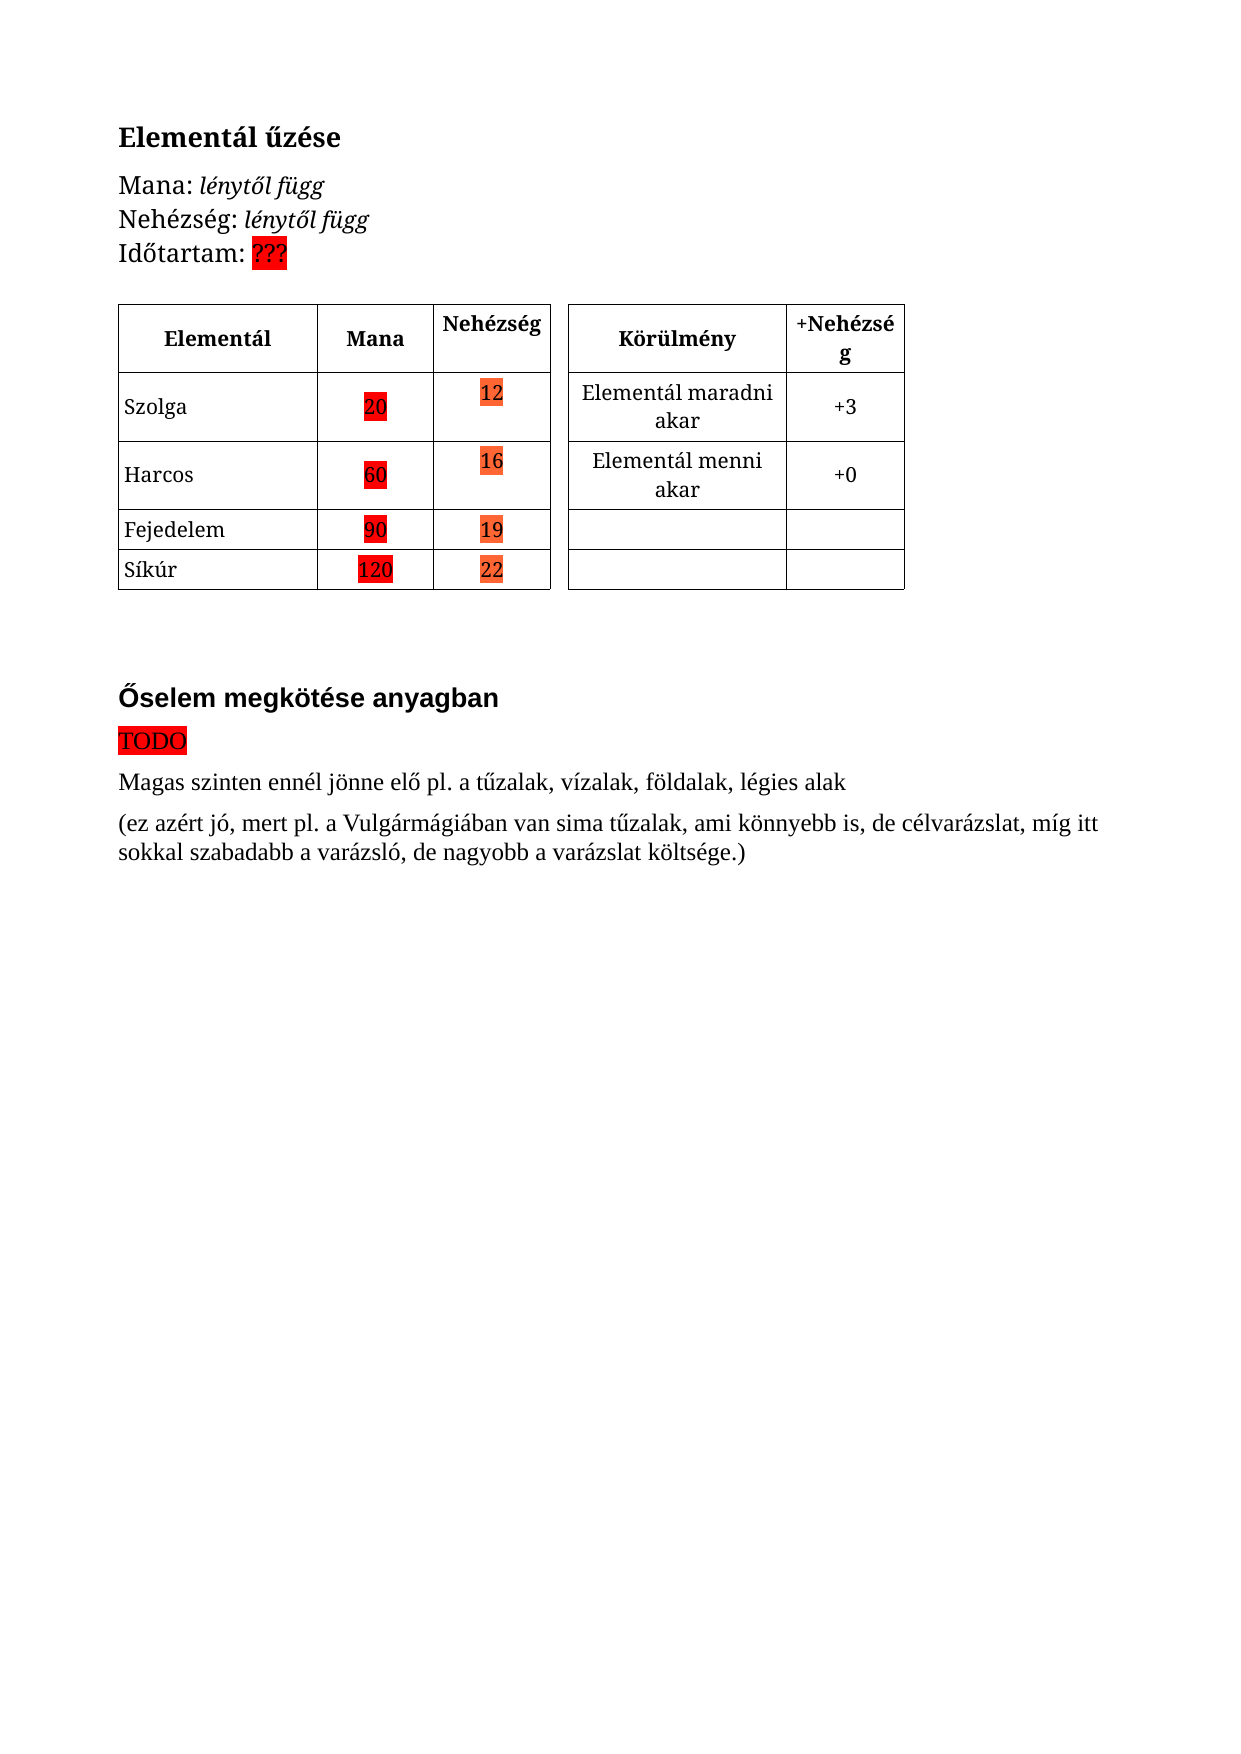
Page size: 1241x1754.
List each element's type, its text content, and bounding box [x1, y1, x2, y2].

table_cell Elementál menni akar [569, 442, 786, 509]
table_header Körülmény [569, 305, 786, 372]
table_cell 12 [434, 373, 550, 441]
text (ez azért jó, mert pl. a Vulgármágiában van sima tűzalak, ami könnyebb is, de célvarázslat, míg itt sokkal szabadabb a varázsló, de nagyobb a varázslat költsége.) [118, 808, 1122, 866]
table_header Nehézség [434, 305, 550, 372]
text Nehézség: lénytől függ [118, 202, 1122, 236]
table_cell 120 [318, 550, 433, 589]
table_cell [551, 549, 568, 589]
table_header Mana [318, 305, 433, 372]
text TODO [118, 726, 1122, 755]
table_cell +3 [787, 373, 904, 441]
table_cell [569, 510, 786, 549]
table_header [905, 304, 1023, 372]
table_header [551, 304, 568, 372]
table_header +Nehézség [787, 305, 904, 372]
table_cell Elementál maradni akar [569, 373, 786, 441]
table_cell [787, 510, 904, 549]
table_cell [551, 509, 568, 549]
table_cell 16 [434, 442, 550, 509]
table_cell Harcos [119, 442, 317, 509]
table_cell [905, 549, 1023, 589]
subtitle Elementál űzése [118, 118, 1122, 155]
text Magas szinten ennél jönne elő pl. a tűzalak, vízalak, földalak, légies alak [118, 767, 1122, 796]
table_cell [787, 550, 904, 589]
table_cell [905, 509, 1023, 549]
text Időtartam: ??? [118, 236, 1122, 270]
table_cell 20 [318, 373, 433, 441]
table_cell 60 [318, 442, 433, 509]
subtitle Őselem megkötése anyagban [118, 682, 1122, 713]
table_cell 19 [434, 510, 550, 549]
table_cell Szolga [119, 373, 317, 441]
table_cell +0 [787, 442, 904, 509]
table_header Elementál [119, 305, 317, 372]
table_cell [569, 550, 786, 589]
text Mana: lénytől függ [118, 167, 1122, 202]
table_cell [551, 372, 568, 441]
table_cell 90 [318, 510, 433, 549]
table_cell Síkúr [119, 550, 317, 589]
table_cell [551, 441, 568, 509]
table_cell [905, 441, 1023, 509]
table_cell 22 [434, 550, 550, 589]
table_cell Fejedelem [119, 510, 317, 549]
table_cell [905, 372, 1023, 441]
